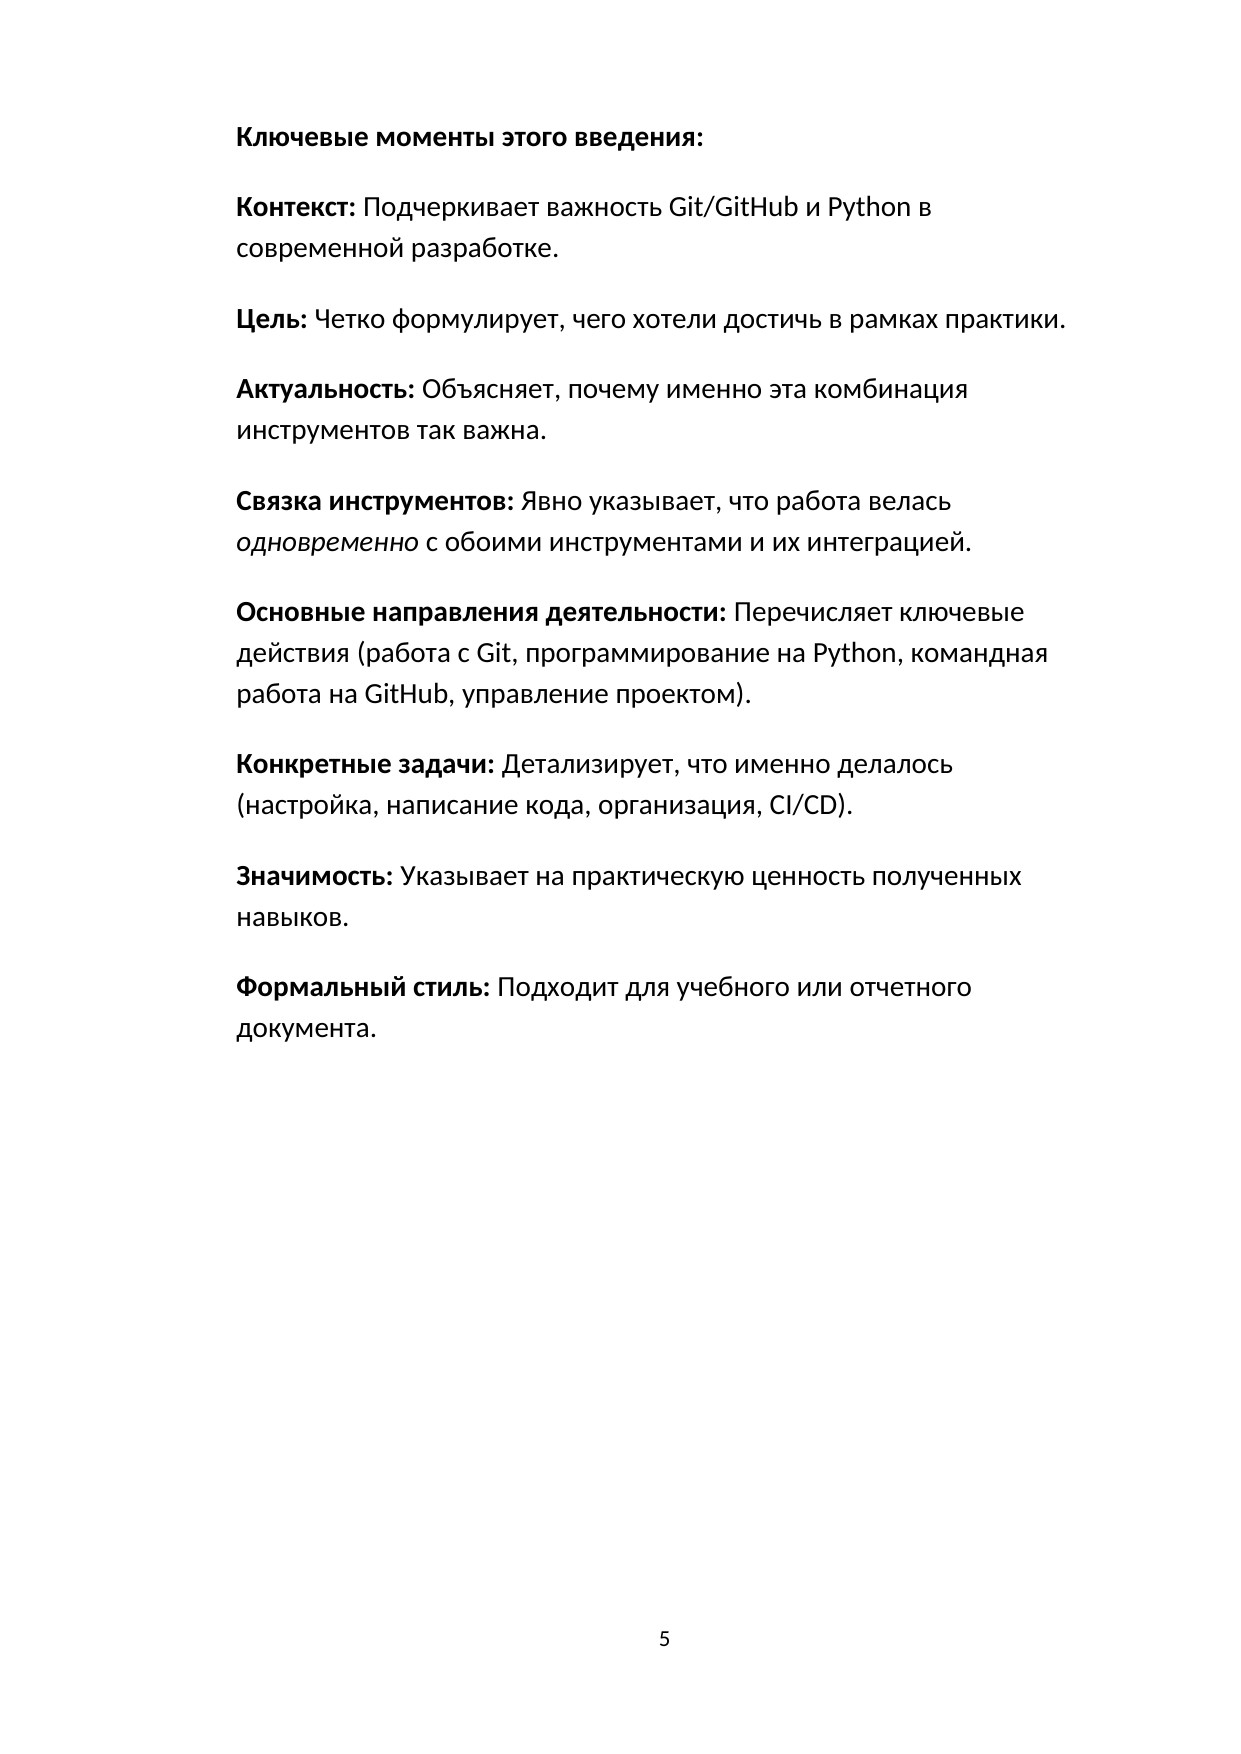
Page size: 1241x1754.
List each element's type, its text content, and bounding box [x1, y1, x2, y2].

text Формальный стиль: Подходит для учебного или отчетного документа. [236, 968, 1093, 1044]
text Связка инструментов: Явно указывает, что работа велась одновременно с обоими инструментами и их интеграцией. [236, 482, 1093, 558]
text Актуальность: Объясняет, почему именно эта комбинация инструментов так важна. [236, 370, 1093, 447]
text Ключевые моменты этого введения: [236, 118, 1093, 154]
text Значимость: Указывает на практическую ценность полученных навыков. [236, 857, 1093, 933]
text Конкретные задачи: Детализирует, что именно делалось (настройка, написание кода, организация, CI/CD). [236, 745, 1093, 822]
text Контекст: Подчеркивает важность Git/GitHub и Python в современной разработке. [236, 188, 1093, 265]
text Основные направления деятельности: Перечисляет ключевые действия (работа с Git, программирование на Python, командная работа на GitHub, управление проектом). [236, 593, 1093, 711]
text Цель: Четко формулирует, чего хотели достичь в рамках практики. [236, 300, 1093, 336]
